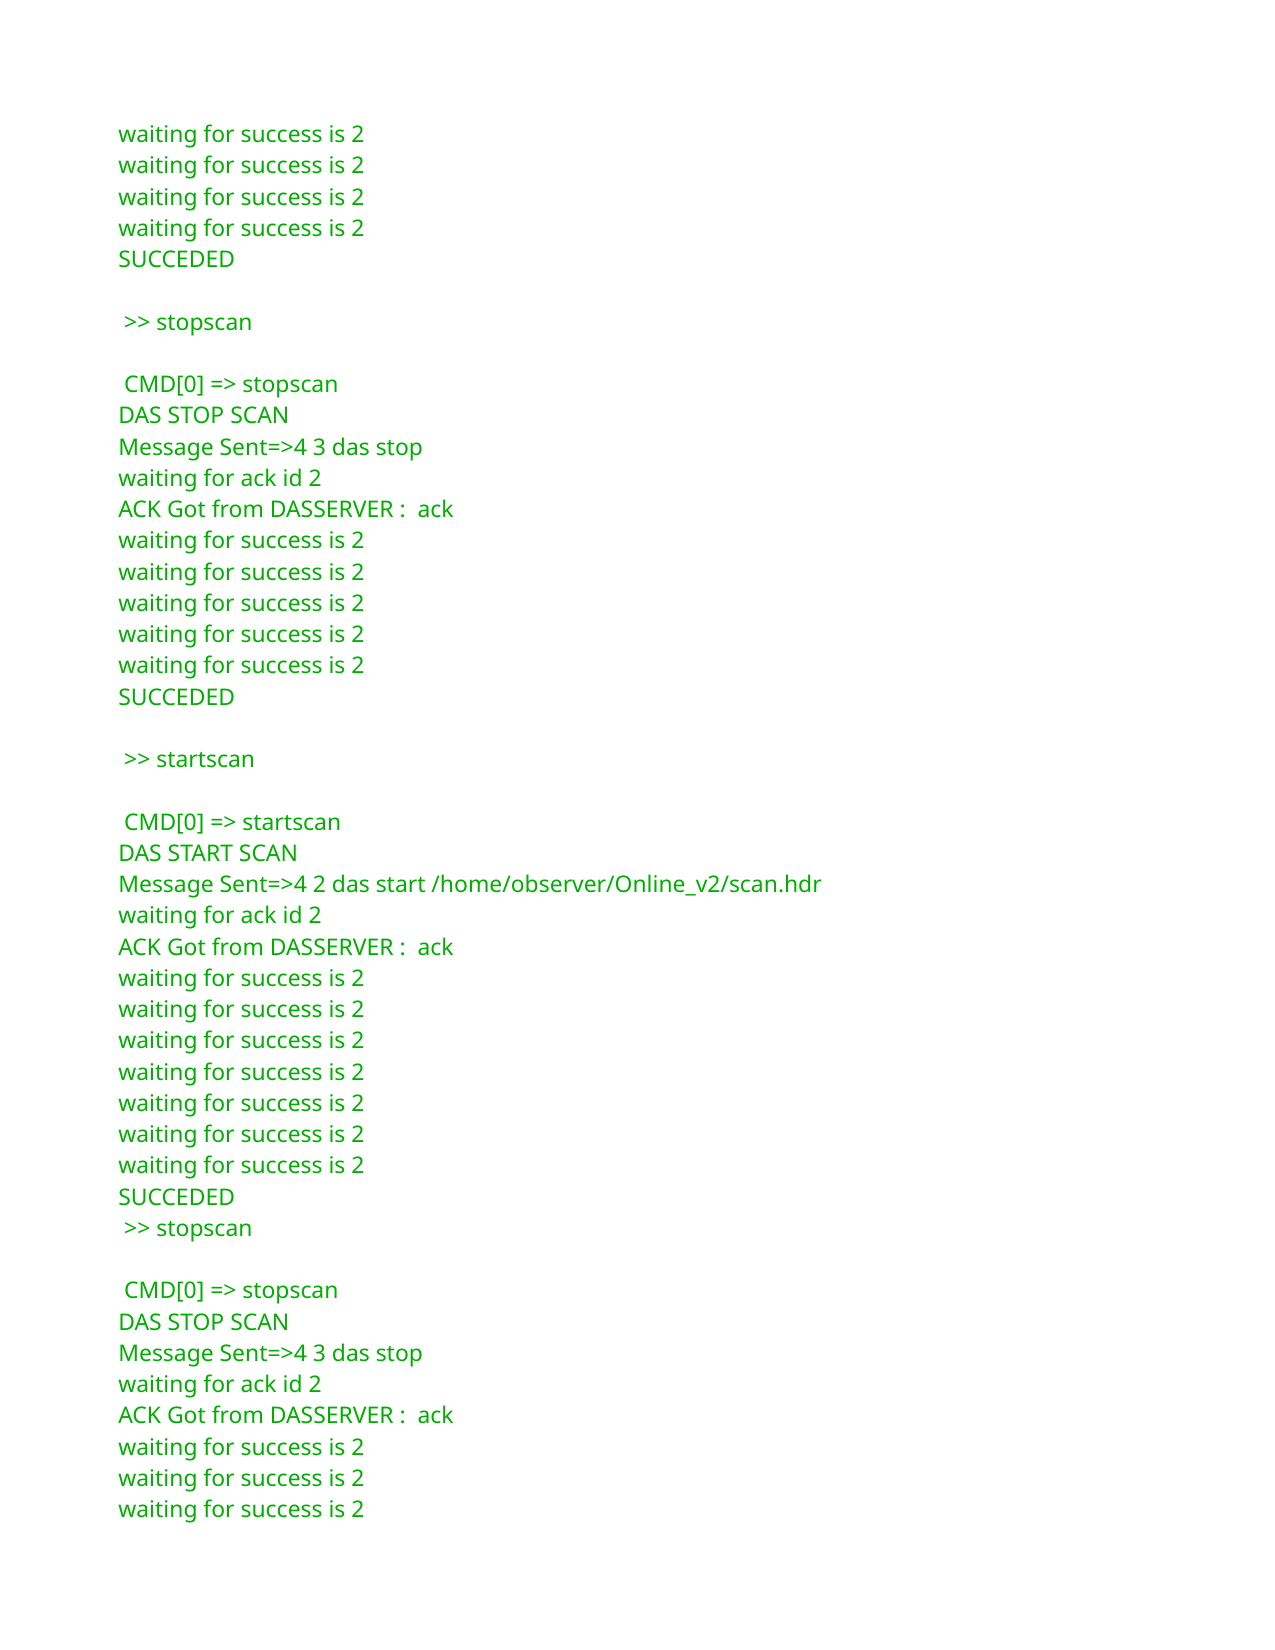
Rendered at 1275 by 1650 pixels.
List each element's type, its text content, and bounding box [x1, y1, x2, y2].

text ACK Got from DASSERVER : ack [118, 1399, 1157, 1431]
text waiting for ack id 2 [118, 462, 1157, 493]
text Message Sent=>4 2 das start /home/observer/Online_v2/scan.hdr [118, 868, 1157, 899]
text SUCCEDED [118, 1181, 1157, 1212]
text waiting for success is 2 [118, 1087, 1157, 1118]
text CMD[0] => startscan [118, 806, 1157, 837]
text waiting for success is 2 [118, 649, 1157, 681]
text waiting for success is 2 [118, 149, 1157, 181]
text waiting for success is 2 [118, 1493, 1157, 1524]
text waiting for success is 2 [118, 181, 1157, 212]
text >> stopscan [118, 1212, 1157, 1243]
text CMD[0] => stopscan [118, 368, 1157, 399]
text DAS STOP SCAN [118, 399, 1157, 431]
text waiting for success is 2 [118, 962, 1157, 993]
text ACK Got from DASSERVER : ack [118, 493, 1157, 524]
text DAS START SCAN [118, 837, 1157, 868]
text waiting for success is 2 [118, 993, 1157, 1024]
text waiting for success is 2 [118, 1024, 1157, 1056]
text >> startscan [118, 743, 1157, 774]
text waiting for success is 2 [118, 1149, 1157, 1181]
text SUCCEDED [118, 681, 1157, 712]
text waiting for success is 2 [118, 556, 1157, 587]
text Message Sent=>4 3 das stop [118, 1337, 1157, 1368]
text waiting for success is 2 [118, 1431, 1157, 1462]
text waiting for success is 2 [118, 1118, 1157, 1149]
text ACK Got from DASSERVER : ack [118, 931, 1157, 962]
text waiting for success is 2 [118, 618, 1157, 649]
text >> stopscan [118, 306, 1157, 337]
text waiting for success is 2 [118, 1462, 1157, 1493]
text waiting for success is 2 [118, 1056, 1157, 1087]
text SUCCEDED [118, 243, 1157, 274]
text waiting for success is 2 [118, 524, 1157, 556]
text waiting for success is 2 [118, 587, 1157, 618]
text waiting for ack id 2 [118, 1368, 1157, 1399]
text CMD[0] => stopscan [118, 1274, 1157, 1306]
text DAS STOP SCAN [118, 1306, 1157, 1337]
text waiting for success is 2 [118, 212, 1157, 243]
text waiting for ack id 2 [118, 899, 1157, 931]
text Message Sent=>4 3 das stop [118, 431, 1157, 462]
text waiting for success is 2 [118, 118, 1157, 149]
